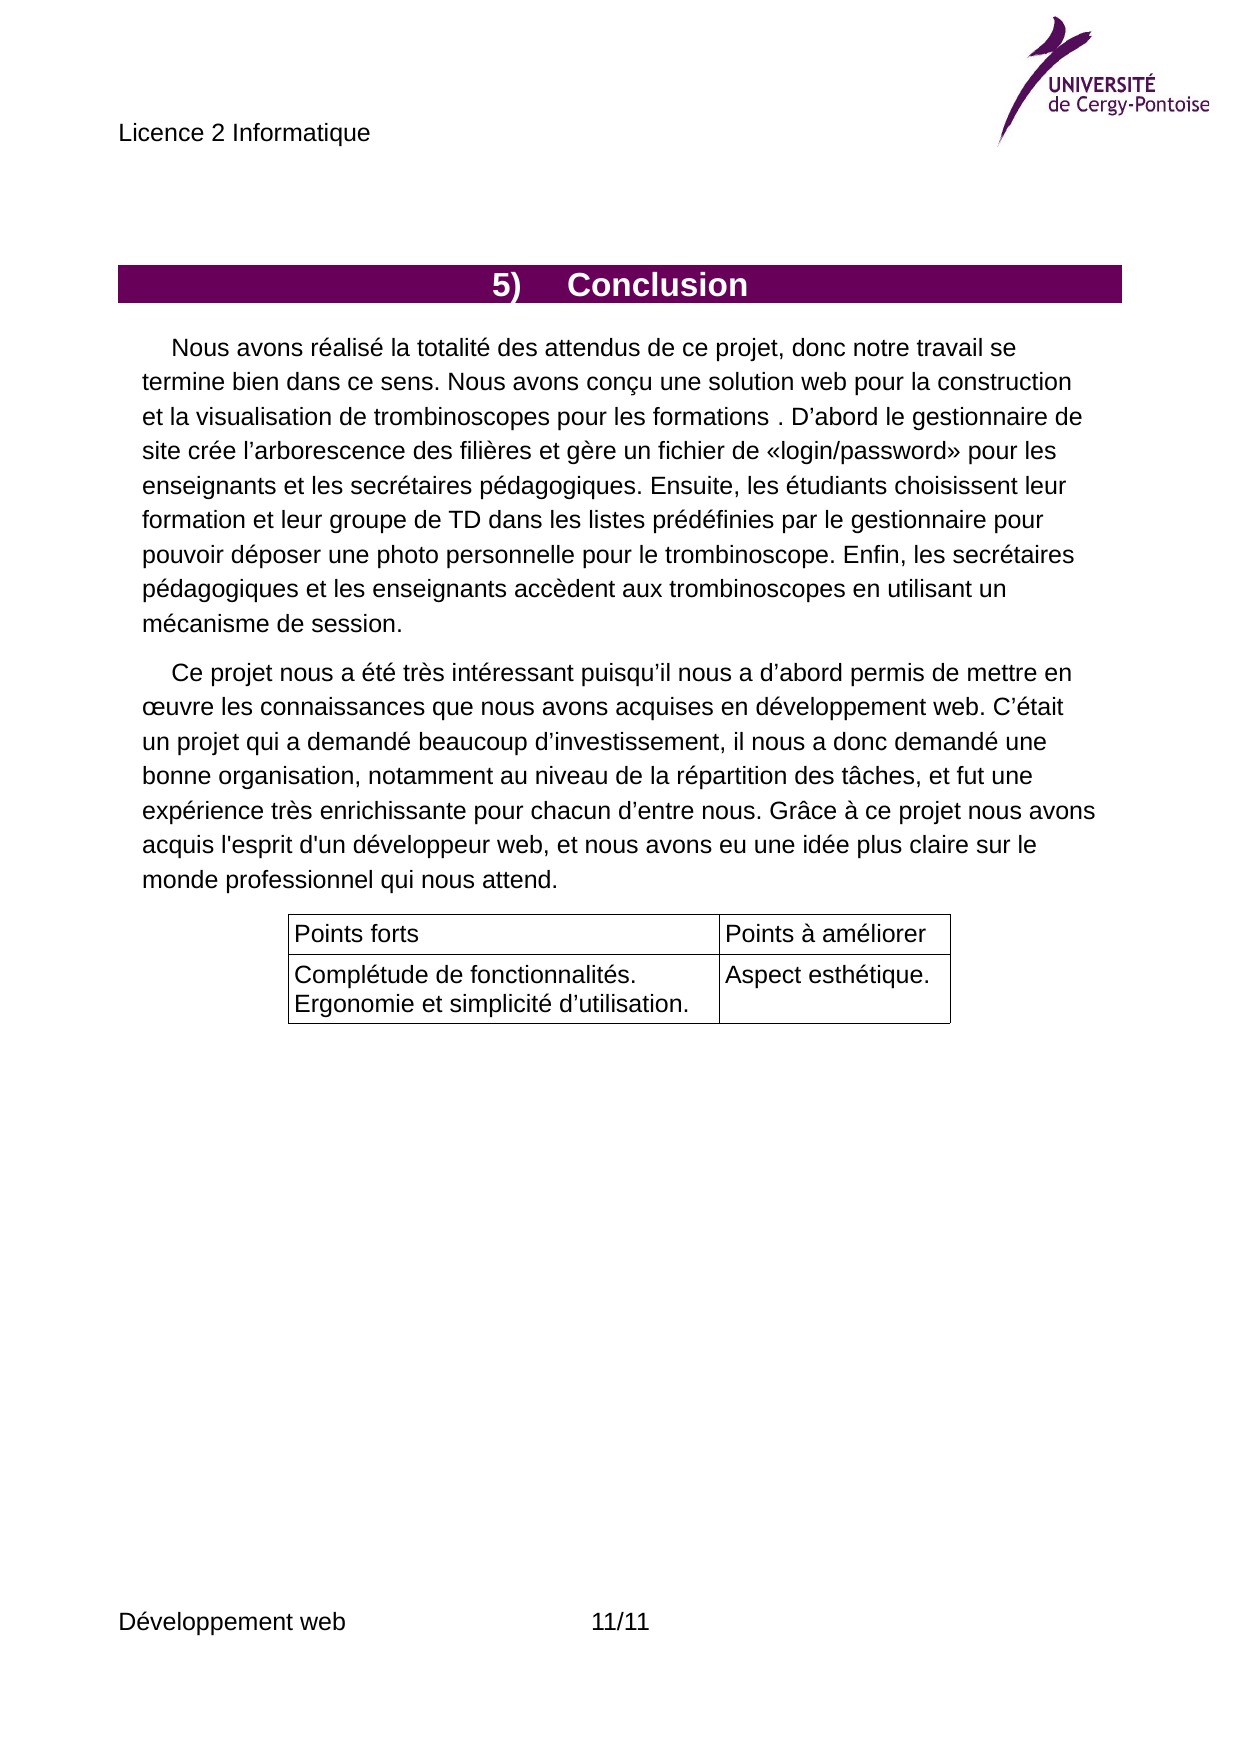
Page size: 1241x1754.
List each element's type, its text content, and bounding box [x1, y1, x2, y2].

text Nous avons réalisé la totalité des attendus de ce projet, donc notre travail se termine bien dans ce sens. Nous avons conçu une solution web pour la construction et la visualisation de trombinoscopes pour les formations . D’abord le gestionnaire de site crée l’arborescence des filières et gère un fichier de «login/password» pour les enseignants et les secrétaires pédagogiques. Ensuite, les étudiants choisissent leur formation et leur groupe de TD dans les listes prédéfinies par le gestionnaire pour pouvoir déposer une photo personnelle pour le trombinoscope. Enfin, les secrétaires pédagogiques et les enseignants accèdent aux trombinoscopes en utilisant un mécanisme de session. [142, 333, 1098, 637]
text Ce projet nous a été très intéressant puisqu’il nous a d’abord permis de mettre en œuvre les connaissances que nous avons acquises en développement web. C’était un projet qui a demandé beaucoup d’investissement, il nous a donc demandé une bonne organisation, notamment au niveau de la répartition des tâches, et fut une expérience très enrichissante pour chacun d’entre nous. Grâce à ce projet nous avons acquis l'esprit d'un développeur web, et nous avons eu une idée plus claire sur le monde professionnel qui nous attend. [142, 658, 1098, 893]
table_header Points à améliorer [720, 915, 950, 954]
table_cell Complétude de fonctionnalités. Ergonomie et simplicité d’utilisation. [289, 955, 719, 1023]
subtitle Conclusion [118, 265, 1122, 303]
table_cell Aspect esthétique. [720, 955, 950, 1023]
picture [997, 16, 1210, 148]
table_header Points forts [289, 915, 719, 954]
